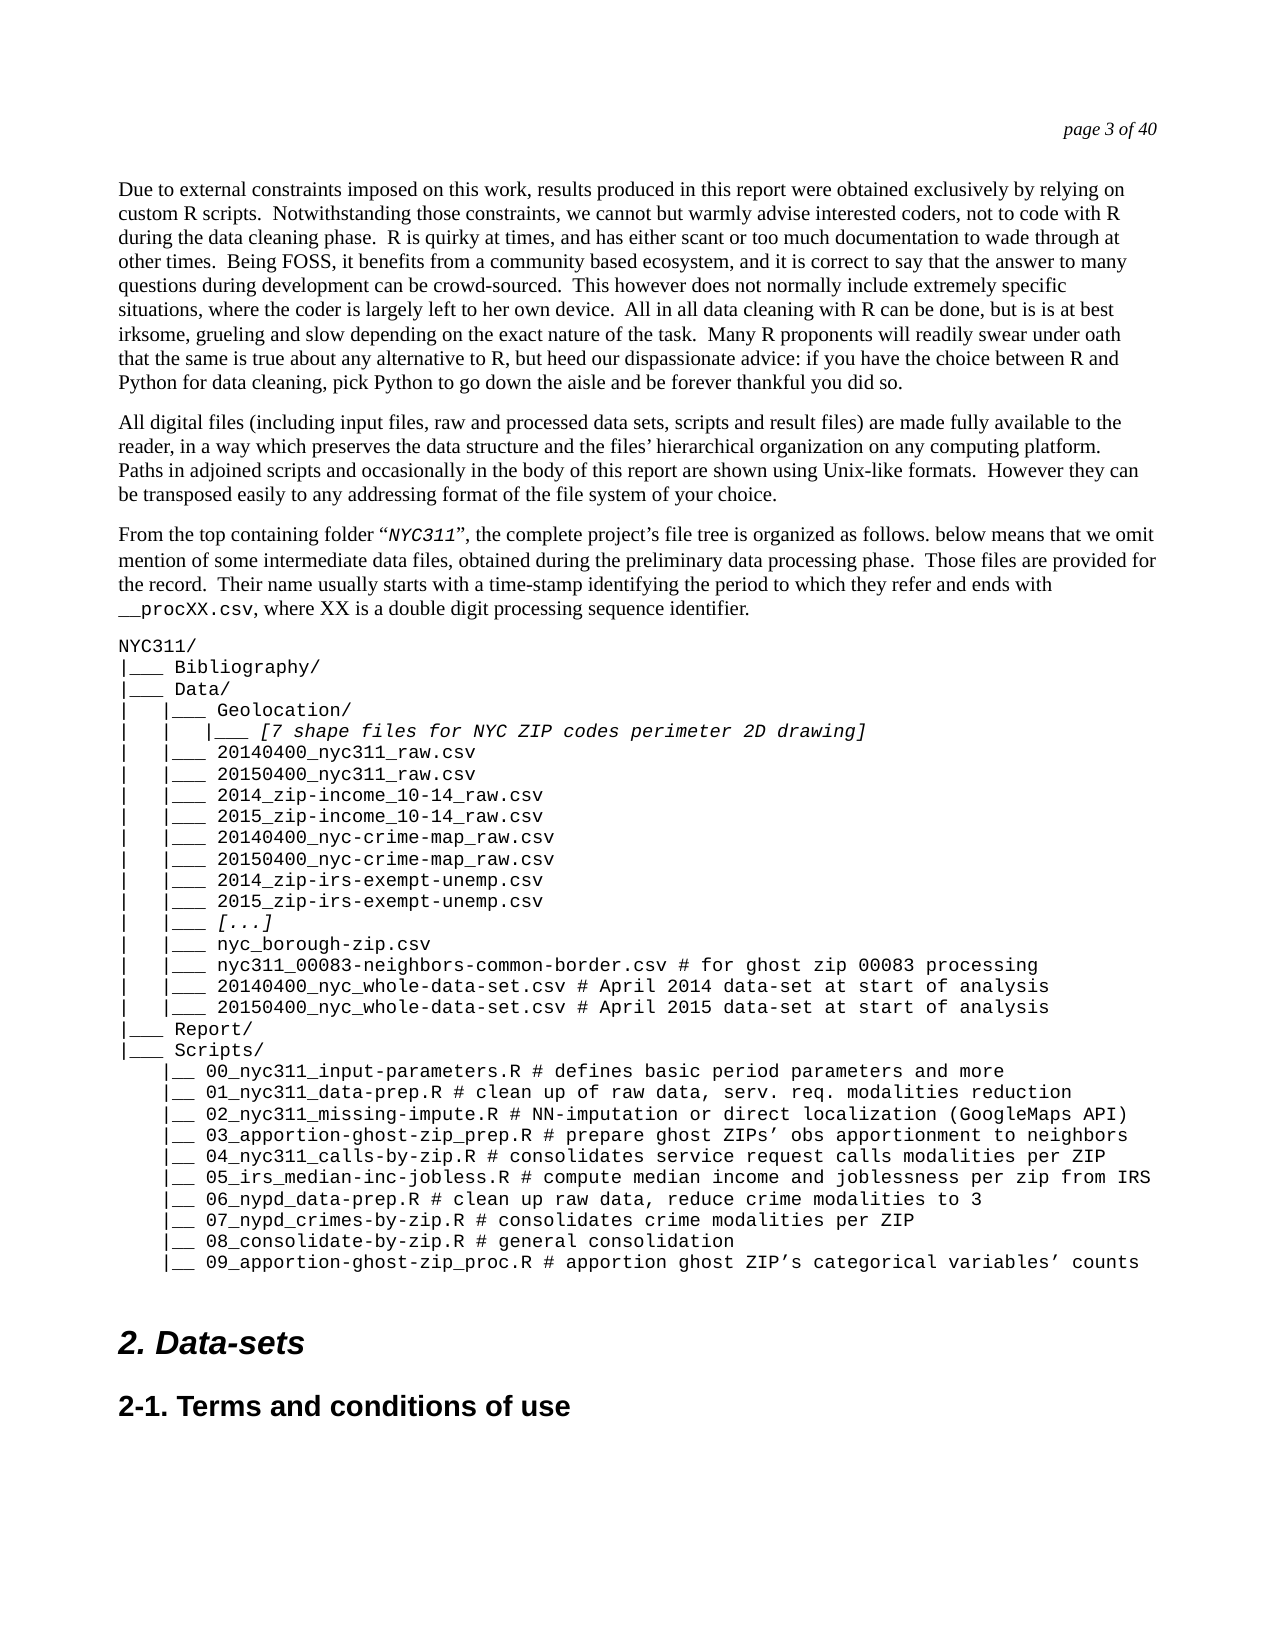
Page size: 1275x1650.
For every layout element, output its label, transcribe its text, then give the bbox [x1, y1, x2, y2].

text | |___ 20150400_nyc_whole-data-set.csv # April 2015 data-set at start of analysis [118, 998, 1157, 1019]
text |__ 07_nypd_crimes-by-zip.R # consolidates crime modalities per ZIP [118, 1211, 1157, 1232]
text From the top containing folder “NYC311”, the complete project’s file tree is organized as follows. below means that we omit mention of some intermediate data files, obtained during the preliminary data processing phase. Those files are provided for the record. Their name usually starts with a time-stamp identifying the period to which they refer and ends with __procXX.csv, where XX is a double digit processing sequence identifier. [118, 522, 1157, 621]
text |___ Scripts/ [118, 1041, 1157, 1062]
text | |___ 2015_zip-irs-exempt-unemp.csv [118, 892, 1157, 913]
text |__ 08_consolidate-by-zip.R # general consolidation [118, 1232, 1157, 1253]
text |___ Data/ [118, 679, 1157, 701]
text | |___ 20150400_nyc311_raw.csv [118, 764, 1157, 786]
text | |___ 20150400_nyc-crime-map_raw.csv [118, 849, 1157, 871]
text |__ 03_apportion-ghost-zip_prep.R # prepare ghost ZIPs’ obs apportionment to neighbors [118, 1126, 1157, 1147]
text | |___ 20140400_nyc311_raw.csv [118, 743, 1157, 764]
text |__ 04_nyc311_calls-by-zip.R # consolidates service request calls modalities per ZIP [118, 1147, 1157, 1168]
subtitle 2. Data-sets [118, 1323, 1157, 1362]
text | |___ 2015_zip-income_10-14_raw.csv [118, 807, 1157, 828]
text |__ 06_nypd_data-prep.R # clean up raw data, reduce crime modalities to 3 [118, 1189, 1157, 1211]
text |__ 01_nyc311_data-prep.R # clean up of raw data, serv. req. modalities reduction [118, 1083, 1157, 1104]
text | |___ nyc_borough-zip.csv [118, 934, 1157, 956]
text | |___ 2014_zip-irs-exempt-unemp.csv [118, 871, 1157, 892]
text NYC311/ [118, 637, 1157, 658]
text | | |___ [7 shape files for NYC ZIP codes perimeter 2D drawing] [118, 722, 1157, 743]
text |__ 02_nyc311_missing-impute.R # NN-imputation or direct localization (GoogleMaps API) [118, 1104, 1157, 1126]
text |__ 09_apportion-ghost-zip_proc.R # apportion ghost ZIP’s categorical variables’ counts [118, 1253, 1157, 1274]
text | |___ Geolocation/ [118, 701, 1157, 722]
text | |___ 20140400_nyc_whole-data-set.csv # April 2014 data-set at start of analysis [118, 977, 1157, 998]
text |___ Bibliography/ [118, 658, 1157, 679]
text All digital files (including input files, raw and processed data sets, scripts and result files) are made fully available to the reader, in a way which preserves the data structure and the files’ hierarchical organization on any computing platform. Paths in adjoined scripts and occasionally in the body of this report are shown using Unix-like formats. However they can be transposed easily to any addressing format of the file system of your choice. [118, 410, 1157, 506]
text |__ 05_irs_median-inc-jobless.R # compute median income and joblessness per zip from IRS [118, 1168, 1157, 1189]
text |__ 00_nyc311_input-parameters.R # defines basic period parameters and more [118, 1062, 1157, 1083]
subtitle 2-1. Terms and conditions of use [118, 1389, 1157, 1422]
text Due to external constraints imposed on this work, results produced in this report were obtained exclusively by relying on custom R scripts. Notwithstanding those constraints, we cannot but warmly advise interested coders, not to code with R during the data cleaning phase. R is quirky at times, and has either scant or too much documentation to wade through at other times. Being FOSS, it benefits from a community based ecosystem, and it is correct to say that the answer to many questions during development can be crowd-sourced. This however does not normally include extremely specific situations, where the coder is largely left to her own device. All in all data cleaning with R can be done, but is is at best irksome, grueling and slow depending on the exact nature of the task. Many R proponents will readily swear under oath that the same is true about any alternative to R, but heed our dispassionate advice: if you have the choice between R and Python for data cleaning, pick Python to go down the aisle and be forever thankful you did so. [118, 177, 1157, 394]
text |___ Report/ [118, 1019, 1157, 1041]
text | |___ nyc311_00083-neighbors-common-border.csv # for ghost zip 00083 processing [118, 956, 1157, 977]
text | |___ [...] [118, 913, 1157, 934]
text | |___ 2014_zip-income_10-14_raw.csv [118, 786, 1157, 807]
text | |___ 20140400_nyc-crime-map_raw.csv [118, 828, 1157, 849]
